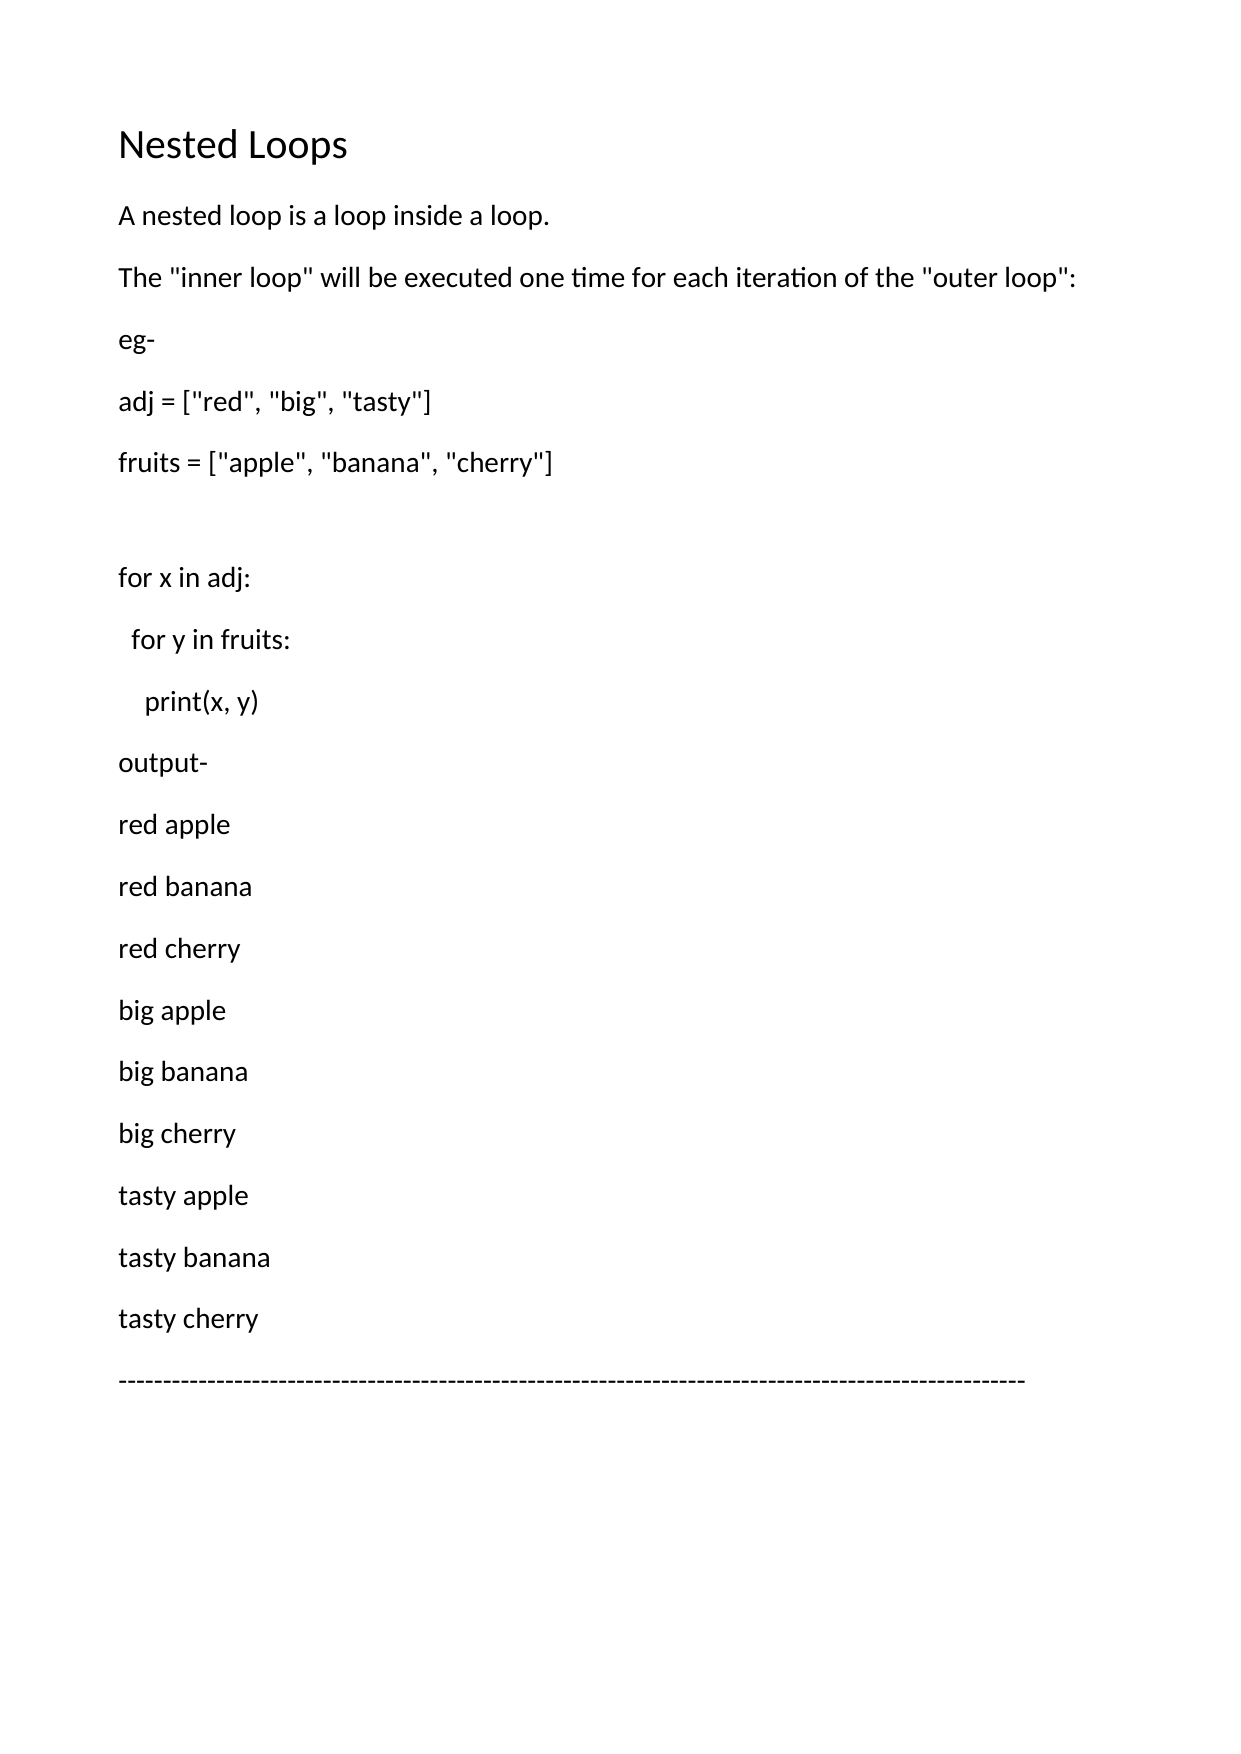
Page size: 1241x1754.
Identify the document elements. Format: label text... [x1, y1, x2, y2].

text red banana [118, 868, 1122, 904]
text red cherry [118, 930, 1122, 966]
text red apple [118, 806, 1122, 842]
text Nested Loops [118, 118, 1122, 169]
text for y in fruits: [118, 621, 1122, 657]
text big cherry [118, 1115, 1122, 1151]
text adj = ["red", "big", "tasty"] [118, 383, 1122, 418]
text fruits = ["apple", "banana", "cherry"] [118, 444, 1122, 480]
text big apple [118, 992, 1122, 1027]
text output- [118, 744, 1122, 780]
text ------------------------------------------------------------------------------------------------------ [118, 1362, 1122, 1398]
text print(x, y) [118, 683, 1122, 718]
text A nested loop is a loop inside a loop. [118, 197, 1122, 233]
text tasty cherry [118, 1301, 1122, 1336]
text The "inner loop" will be executed one time for each iteration of the "outer loop": [118, 259, 1122, 295]
text tasty banana [118, 1239, 1122, 1274]
text tasty apple [118, 1177, 1122, 1213]
text eg- [118, 321, 1122, 357]
text big banana [118, 1053, 1122, 1089]
text for x in adj: [118, 559, 1122, 595]
